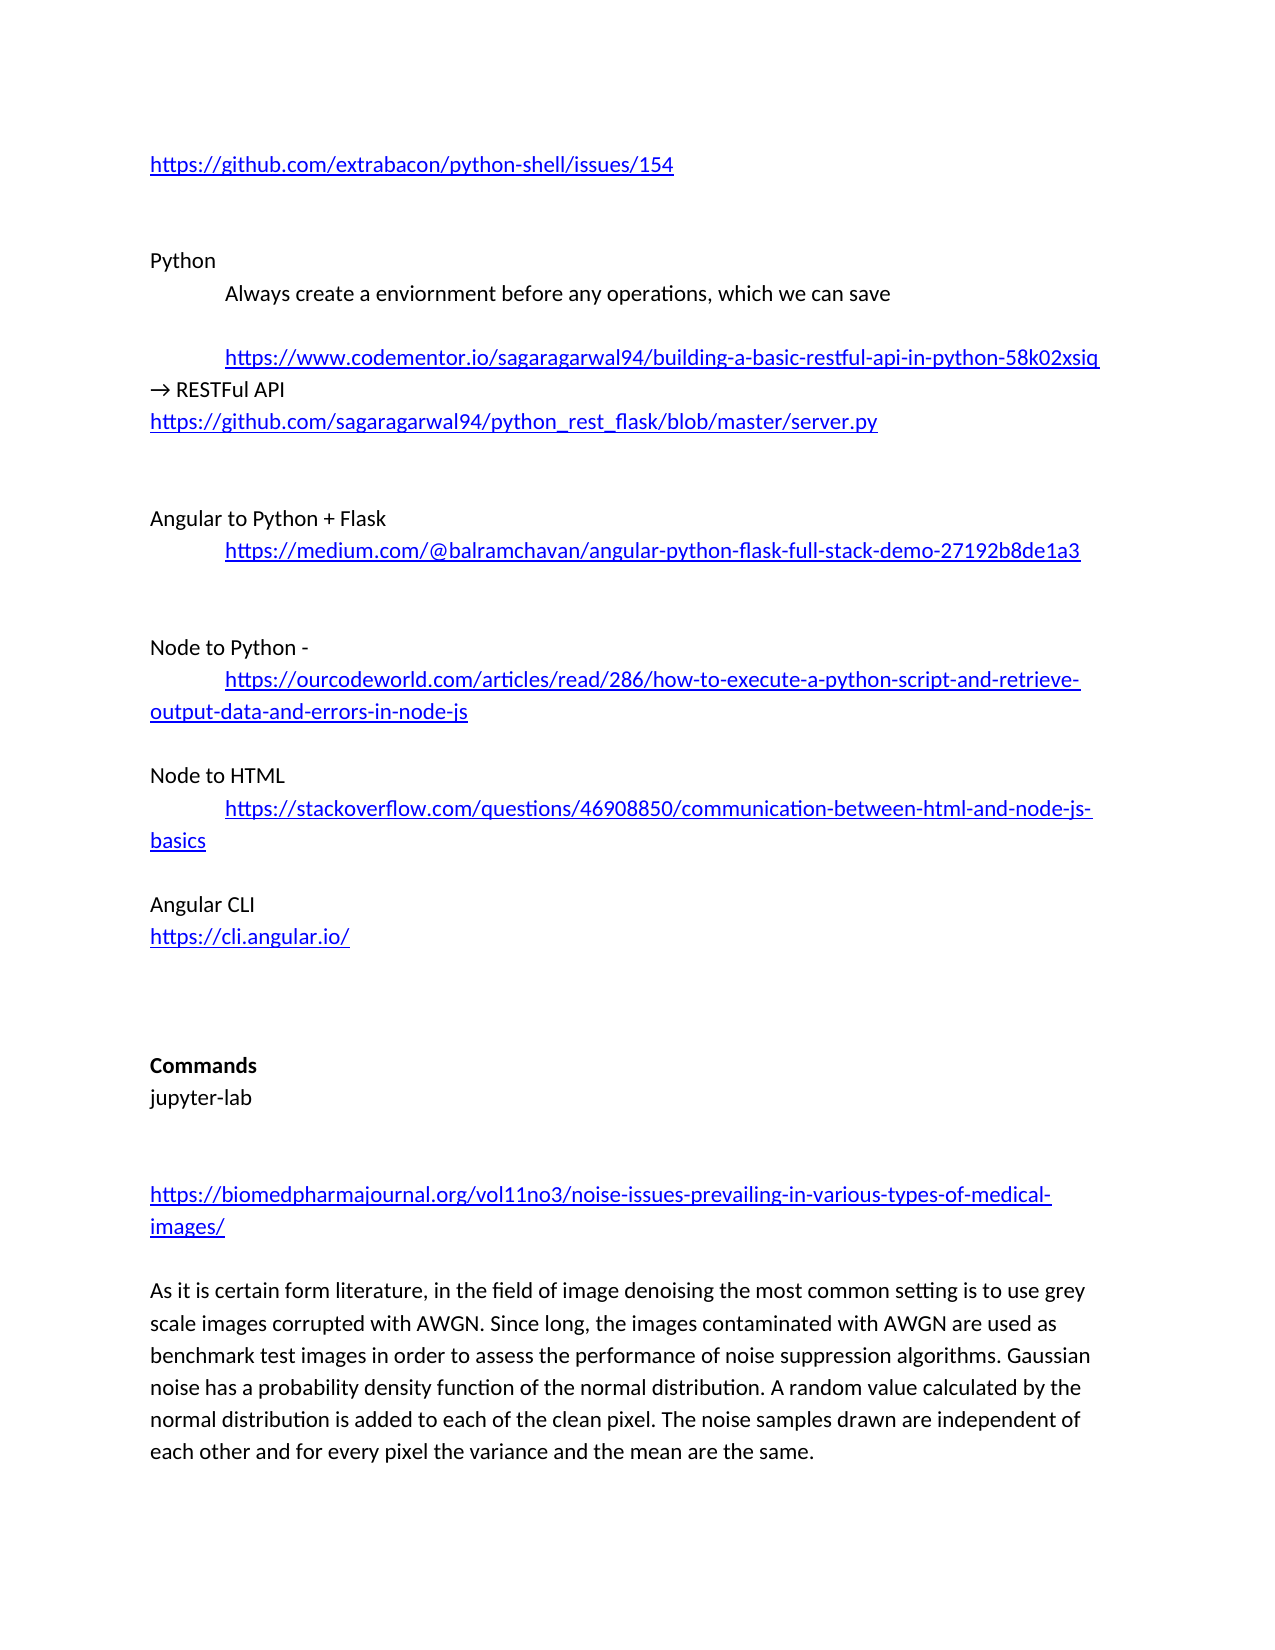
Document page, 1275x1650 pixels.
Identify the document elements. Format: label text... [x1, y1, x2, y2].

list jupyter-lab [150, 1083, 1125, 1111]
list https://biomedpharmajournal.org/vol11no3/noise-issues-prevailing-in-various-types-of-medical-images/ [150, 1180, 1125, 1240]
list Angular to Python + Flask [150, 504, 1125, 532]
list https://cli.angular.io/ [150, 922, 1125, 951]
list As it is certain form literature, in the field of image denoising the most common setting is to use grey scale images corrupted with AWGN. Since long, the images contaminated with AWGN are used as benchmark test images in order to assess the performance of noise suppression algorithms. Gaussian noise has a probability density function of the normal distribution. A random value calculated by the normal distribution is added to each of the clean pixel. The noise samples drawn are independent of each other and for every pixel the variance and the mean are the same. [150, 1277, 1125, 1466]
list Node to HTML [150, 762, 1125, 789]
list Angular CLI [150, 890, 1125, 918]
list Commands [150, 1051, 1125, 1079]
list https://ourcodeworld.com/articles/read/286/how-to-execute-a-python-script-and-retrieve-output-data-and-errors-in-node-js [150, 665, 1125, 725]
list Always create a enviornment before any operations, which we can save [150, 279, 1125, 307]
list https://github.com/extrabacon/python-shell/issues/154 [150, 150, 1125, 178]
list https://stackoverflow.com/questions/46908850/communication-between-html-and-node-js-basics [150, 794, 1125, 854]
list Python [150, 247, 1125, 274]
list https://www.codementor.io/sagaragarwal94/building-a-basic-restful-api-in-python-58k02xsiq → RESTFul API [150, 343, 1125, 403]
list Node to Python - [150, 633, 1125, 661]
list https://medium.com/@balramchavan/angular-python-flask-full-stack-demo-27192b8de1a3 [150, 536, 1125, 564]
list https://github.com/sagaragarwal94/python_rest_flask/blob/master/server.py [150, 407, 1125, 436]
